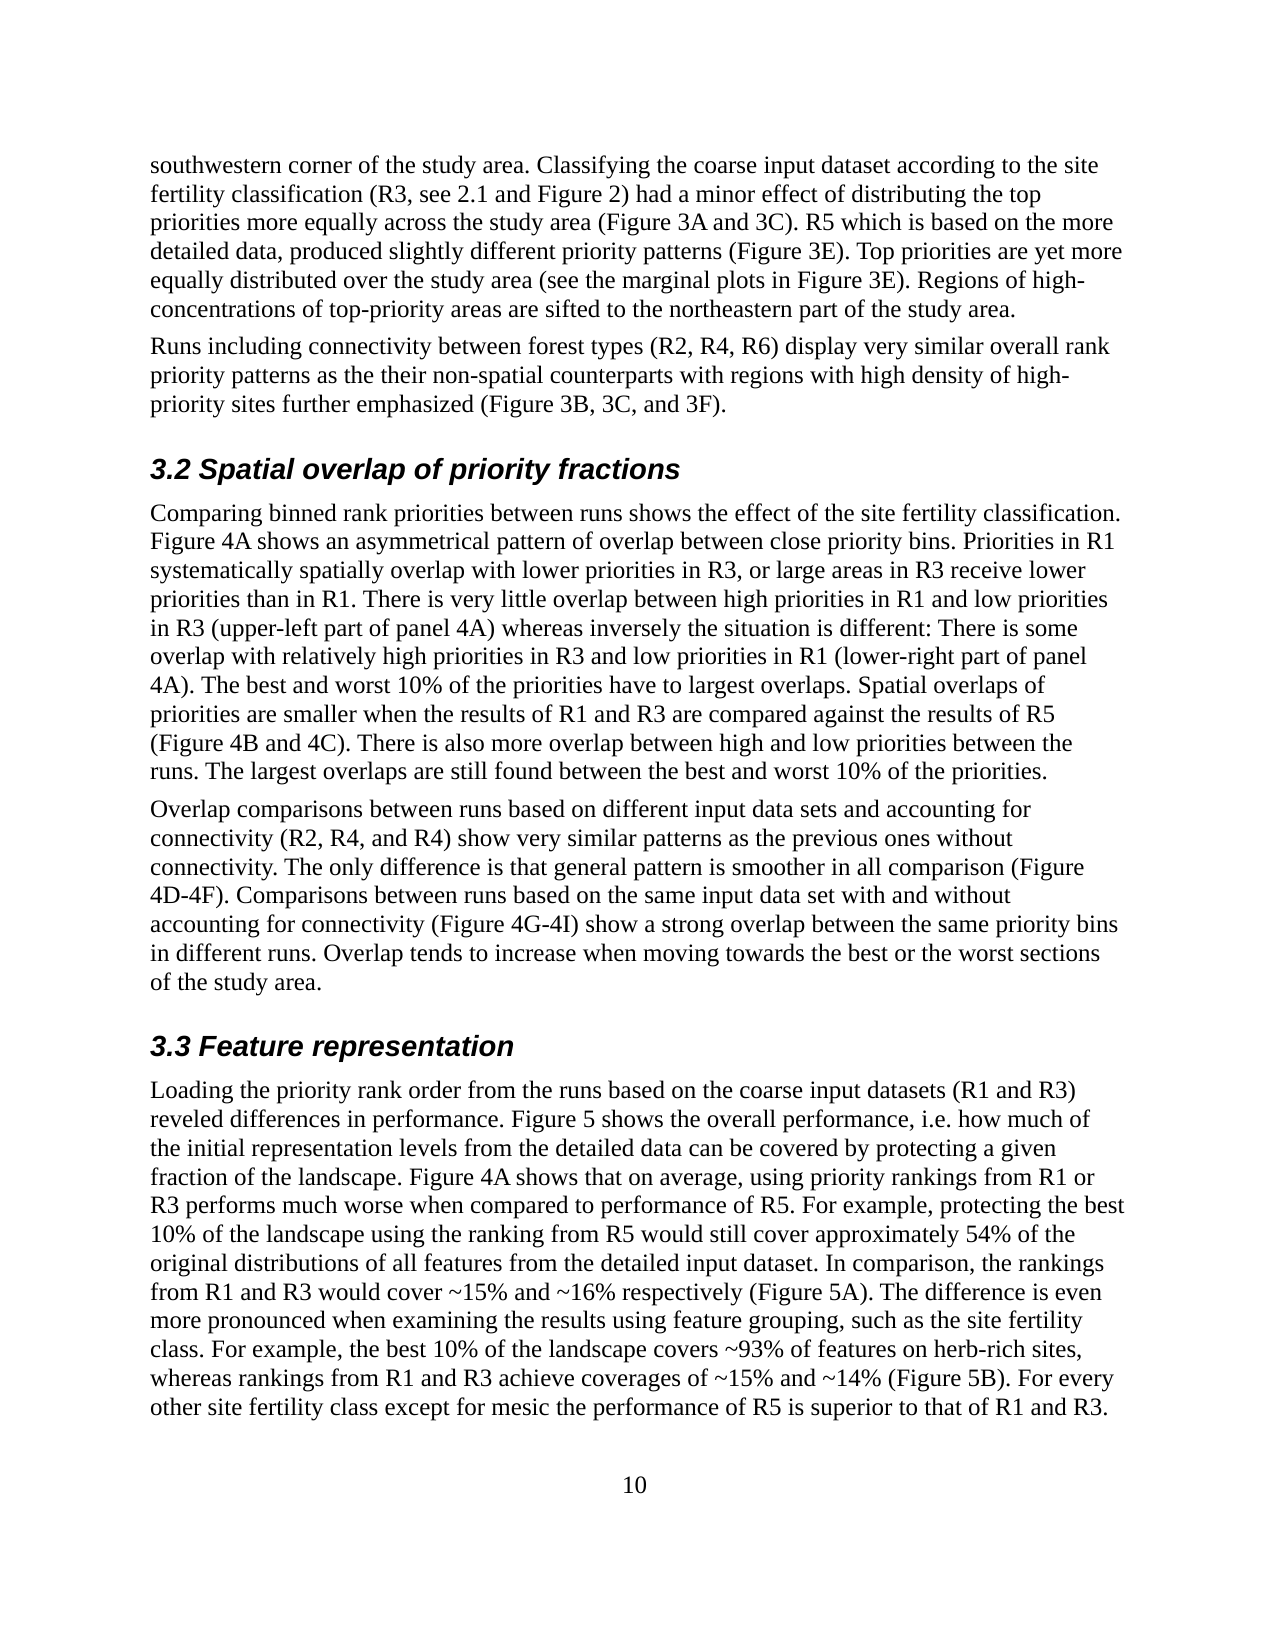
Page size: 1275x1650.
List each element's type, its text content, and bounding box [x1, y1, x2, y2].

text Loading the priority rank order from the runs based on the coarse input datasets (R1 and R3) reveled differences in performance. Figure 5 shows the overall performance, i.e. how much of the initial representation levels from the detailed data can be covered by protecting a given fraction of the landscape. Figure 4A shows that on average, using priority rankings from R1 or R3 performs much worse when compared to performance of R5. For example, protecting the best 10% of the landscape using the ranking from R5 would still cover approximately 54% of the original distributions of all features from the detailed input dataset. In comparison, the rankings from R1 and R3 would cover ~15% and ~16% respectively (Figure 5A). The difference is even more pronounced when examining the results using feature grouping, such as the site fertility class. For example, the best 10% of the landscape covers ~93% of features on herb-rich sites, whereas rankings from R1 and R3 achieve coverages of ~15% and ~14% (Figure 5B). For every other site fertility class except for mesic the performance of R5 is superior to that of R1 and R3. [150, 1075, 1125, 1420]
text Runs including connectivity between forest types (R2, R4, R6) display very similar overall rank priority patterns as the their non-spatial counterparts with regions with high density of high-priority sites further emphasized (Figure 3B, 3C, and 3F). [150, 331, 1125, 418]
text Comparing binned rank priorities between runs shows the effect of the site fertility classification. Figure 4A shows an asymmetrical pattern of overlap between close priority bins. Priorities in R1 systematically spatially overlap with lower priorities in R3, or large areas in R3 receive lower priorities than in R1. There is very little overlap between high priorities in R1 and low priorities in R3 (upper-left part of panel 4A) whereas inversely the situation is different: There is some overlap with relatively high priorities in R3 and low priorities in R1 (lower-right part of panel 4A). The best and worst 10% of the priorities have to largest overlaps. Spatial overlaps of priorities are smaller when the results of R1 and R3 are compared against the results of R5 (Figure 4B and 4C). There is also more overlap between high and low priorities between the runs. The largest overlaps are still found between the best and worst 10% of the priorities. [150, 498, 1125, 785]
text Overlap comparisons between runs based on different input data sets and accounting for connectivity (R2, R4, and R4) show very similar patterns as the previous ones without connectivity. The only difference is that general pattern is smoother in all comparison (Figure 4D-4F). Comparisons between runs based on the same input data set with and without accounting for connectivity (Figure 4G-4I) show a strong overlap between the same priority bins in different runs. Overlap tends to increase when moving towards the best or the worst sections of the study area. [150, 794, 1125, 995]
subtitle 3.2 Spatial overlap of priority fractions [150, 452, 1125, 485]
subtitle 3.3 Feature representation [150, 1029, 1125, 1063]
text southwestern corner of the study area. Classifying the coarse input dataset according to the site fertility classification (R3, see 2.1 and Figure 2) had a minor effect of distributing the top priorities more equally across the study area (Figure 3A and 3C). R5 which is based on the more detailed data, produced slightly different priority patterns (Figure 3E). Top priorities are yet more equally distributed over the study area (see the marginal plots in Figure 3E). Regions of high-concentrations of top-priority areas are sifted to the northeastern part of the study area. [150, 150, 1125, 322]
